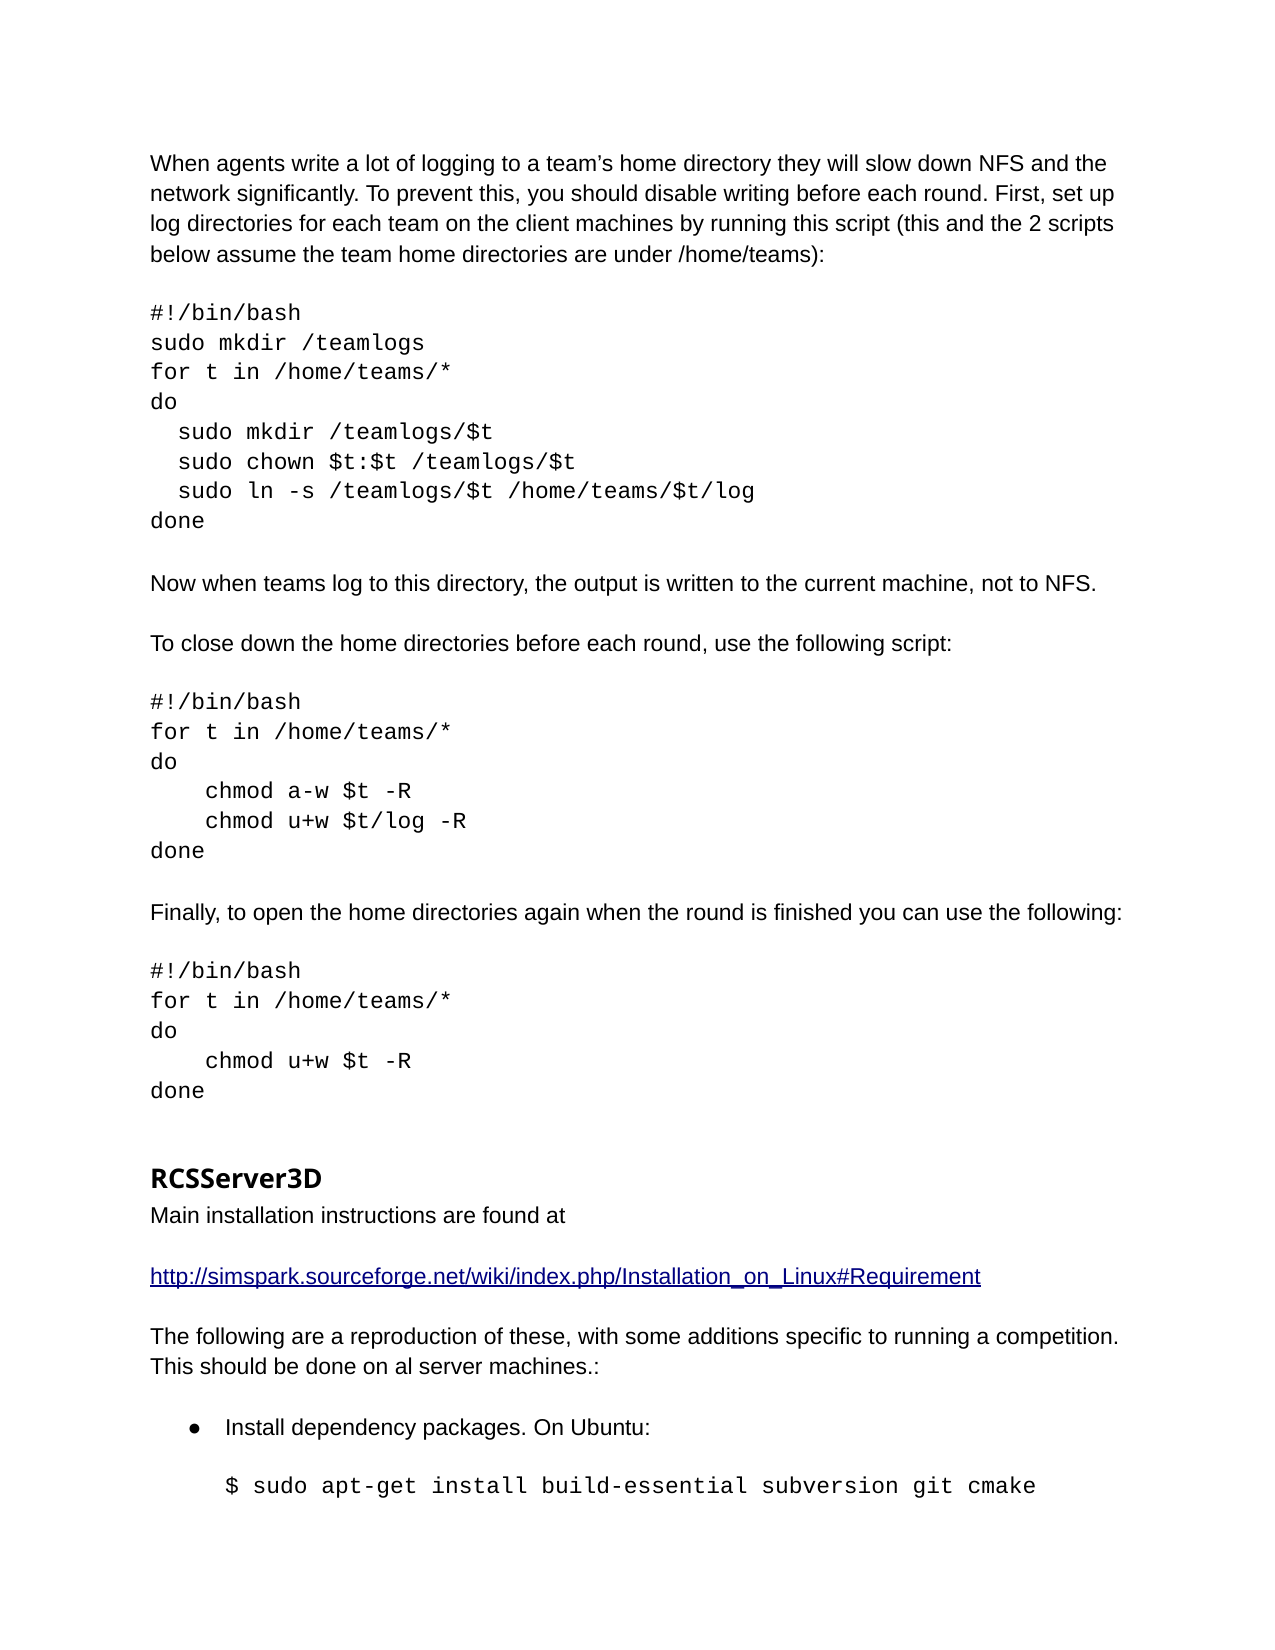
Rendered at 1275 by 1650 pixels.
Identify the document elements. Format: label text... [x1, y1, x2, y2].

text sudo ln -s /teamlogs/$t /home/teams/$t/log [150, 480, 1125, 506]
text done [150, 509, 1125, 536]
text done [150, 839, 1125, 865]
text do [150, 750, 1125, 776]
list Install dependency packages. On Ubuntu: $ sudo apt-get install build-essential subversion git cmake [187, 1414, 1125, 1500]
text When agents write a lot of logging to a team’s home directory they will slow down NFS and the network significantly. To prevent this, you should disable writing before each round. First, set up log directories for each team on the client machines by running this script (this and the 2 scripts below assume the team home directories are under /home/teams): [150, 150, 1125, 267]
text #!/bin/bash [150, 690, 1125, 716]
text do [150, 1019, 1125, 1045]
text Main installation instructions are found at [150, 1202, 1125, 1228]
text for t in /home/teams/* [150, 361, 1125, 387]
text #!/bin/bash [150, 960, 1125, 986]
text for t in /home/teams/* [150, 720, 1125, 746]
text for t in /home/teams/* [150, 989, 1125, 1016]
text sudo mkdir /teamlogs [150, 331, 1125, 357]
text sudo chown $t:$t /teamlogs/$t [150, 450, 1125, 476]
text done [150, 1079, 1125, 1105]
text chmod u+w $t/log -R [150, 809, 1125, 836]
text To close down the home directories before each round, use the following script: [150, 630, 1125, 656]
text chmod u+w $t -R [150, 1049, 1125, 1075]
text Now when teams log to this directory, the output is written to the current machine, not to NFS. [150, 569, 1125, 596]
text do [150, 390, 1125, 416]
text http://simspark.sourceforge.net/wiki/index.php/Installation_on_Linux#Requirement [150, 1263, 1125, 1289]
text sudo mkdir /teamlogs/$t [150, 420, 1125, 446]
text #!/bin/bash [150, 301, 1125, 327]
text chmod a-w $t -R [150, 780, 1125, 806]
subtitle RCSServer3D [150, 1160, 1125, 1197]
text Finally, to open the home directories again when the round is finished you can use the following: [150, 899, 1125, 926]
text The following are a reproduction of these, with some additions specific to running a competition. This should be done on al server machines.: [150, 1323, 1125, 1379]
